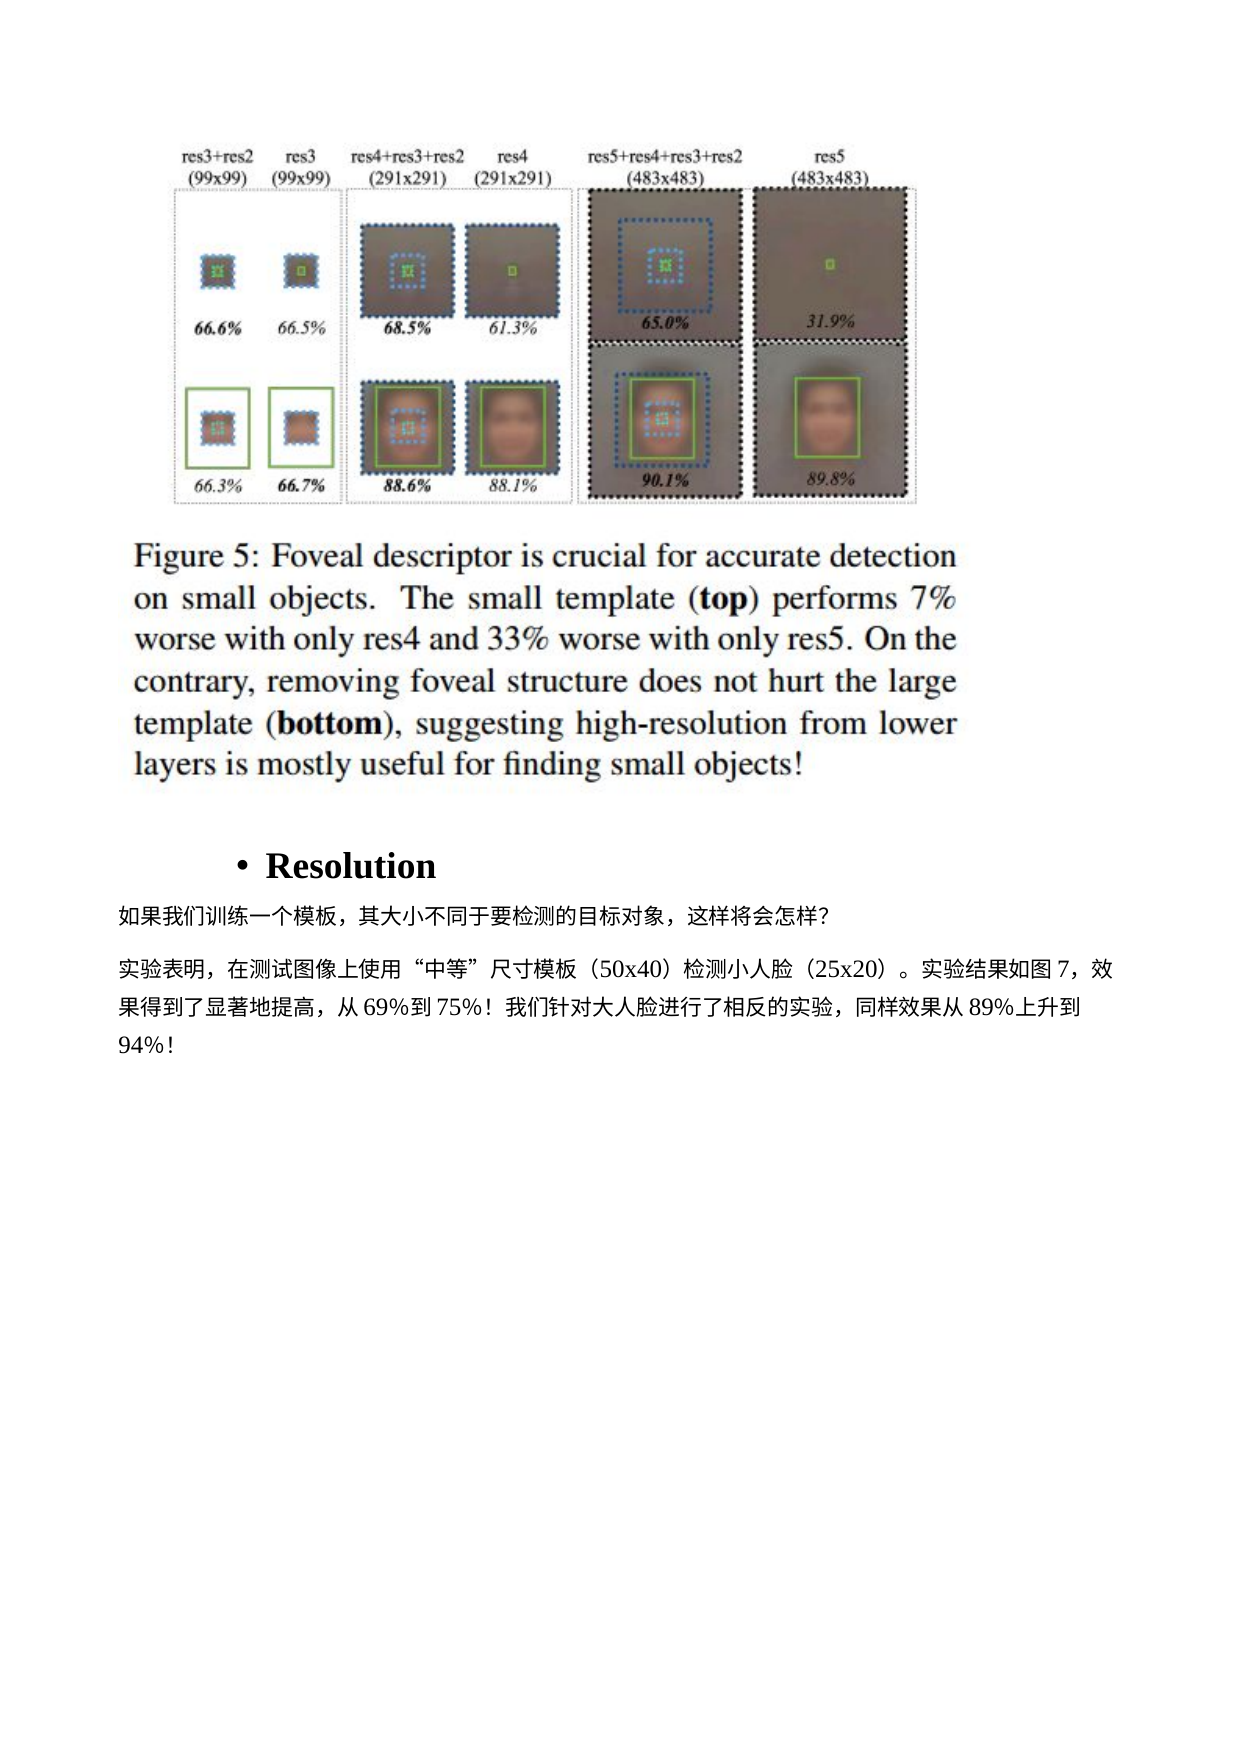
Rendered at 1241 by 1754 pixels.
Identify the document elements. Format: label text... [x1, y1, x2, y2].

subtitle Resolution [236, 844, 1122, 887]
picture [118, 118, 1042, 803]
text 实验表明，在测试图像上使用“中等”尺寸模板（50x40）检测小人脸（25x20）。实验结果如图7，效果得到了显著地提高，从69％到75％！我们针对大人脸进行了相反的实验，同样效果从89％上升到94％！ [118, 952, 1122, 1059]
text 如果我们训练一个模板，其大小不同于要检测的目标对象，这样将会怎样？ [118, 899, 1122, 931]
